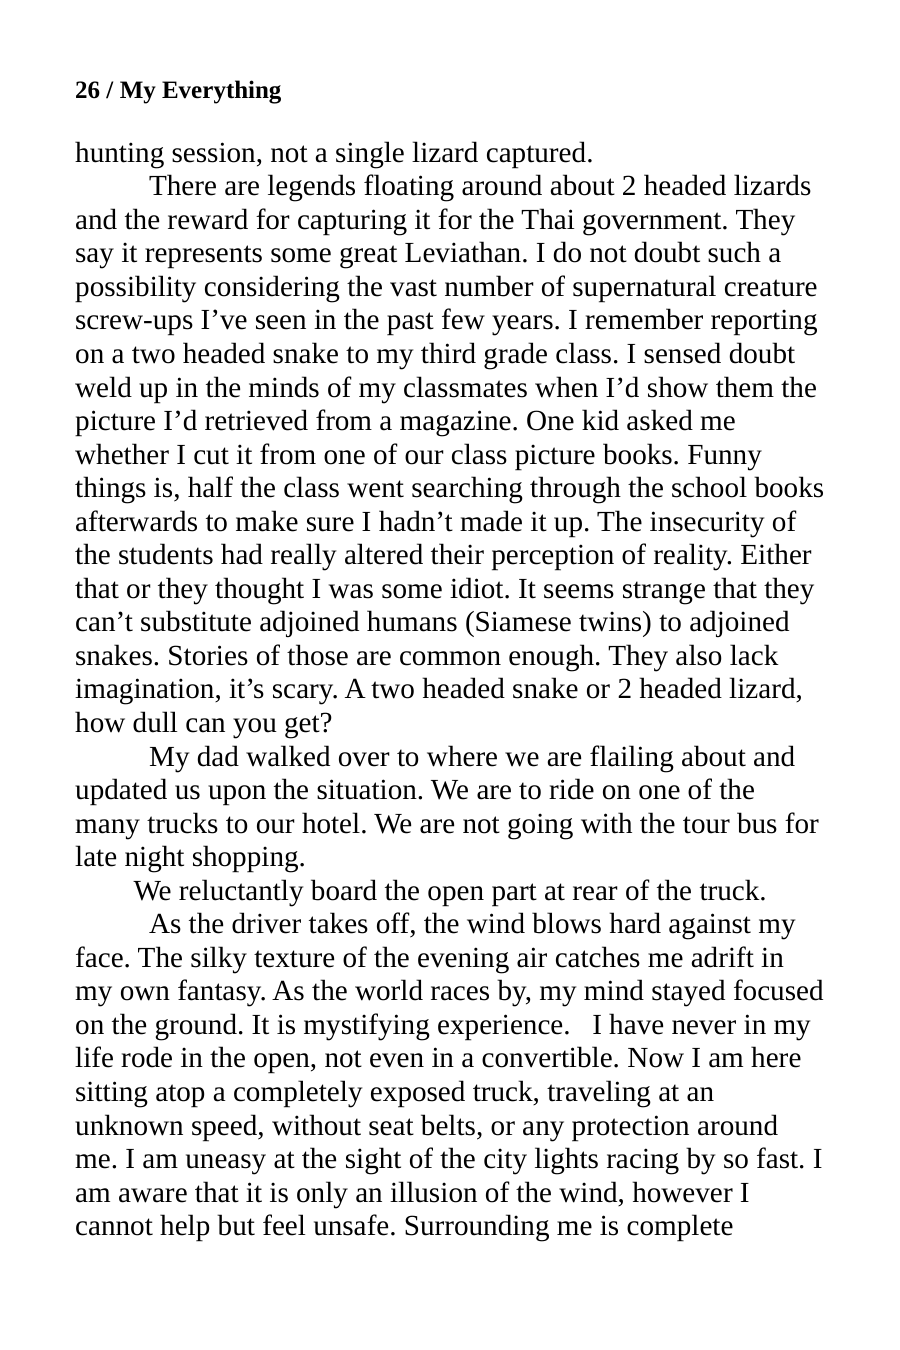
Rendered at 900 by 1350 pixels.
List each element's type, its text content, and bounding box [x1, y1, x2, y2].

text There are legends floating around about 2 headed lizards and the reward for capturing it for the Thai government. They say it represents some great Leviathan. I do not doubt such a possibility considering the vast number of supernatural creature screw-ups I’ve seen in the past few years. I remember reporting on a two headed snake to my third grade class. I sensed doubt weld up in the minds of my classmates when I’d show them the picture I’d retrieved from a magazine. One kid asked me whether I cut it from one of our class picture books. Funny things is, half the class went searching through the school books afterwards to make sure I hadn’t made it up. The insecurity of the students had really altered their perception of reality. Either that or they thought I was some idiot. It seems strange that they can’t substitute adjoined humans (Siamese twins) to adjoined snakes. Stories of those are common enough. They also lack imagination, it’s scary. A two headed snake or 2 headed lizard, how dull can you get? [75, 168, 825, 739]
text We reluctantly board the open part at rear of the truck. As the driver takes off, the wind blows hard against my face. The silky texture of the evening air catches me adrift in my own fantasy. As the world races by, my mind stayed focused on the ground. It is mystifying experience. I have never in my life rode in the open, not even in a convertible. Now I am here sitting atop a completely exposed truck, traveling at an unknown speed, without seat belts, or any protection around me. I am uneasy at the sight of the city lights racing by so fast. I am aware that it is only an illusion of the wind, however I cannot help but feel unsafe. Surrounding me is complete [75, 873, 825, 1242]
text My dad walked over to where we are flailing about and updated us upon the situation. We are to ride on one of the many trucks to our hotel. We are not going with the tour bus for late night shopping. [75, 739, 825, 873]
text hunting session, not a single lizard captured. [75, 135, 825, 168]
